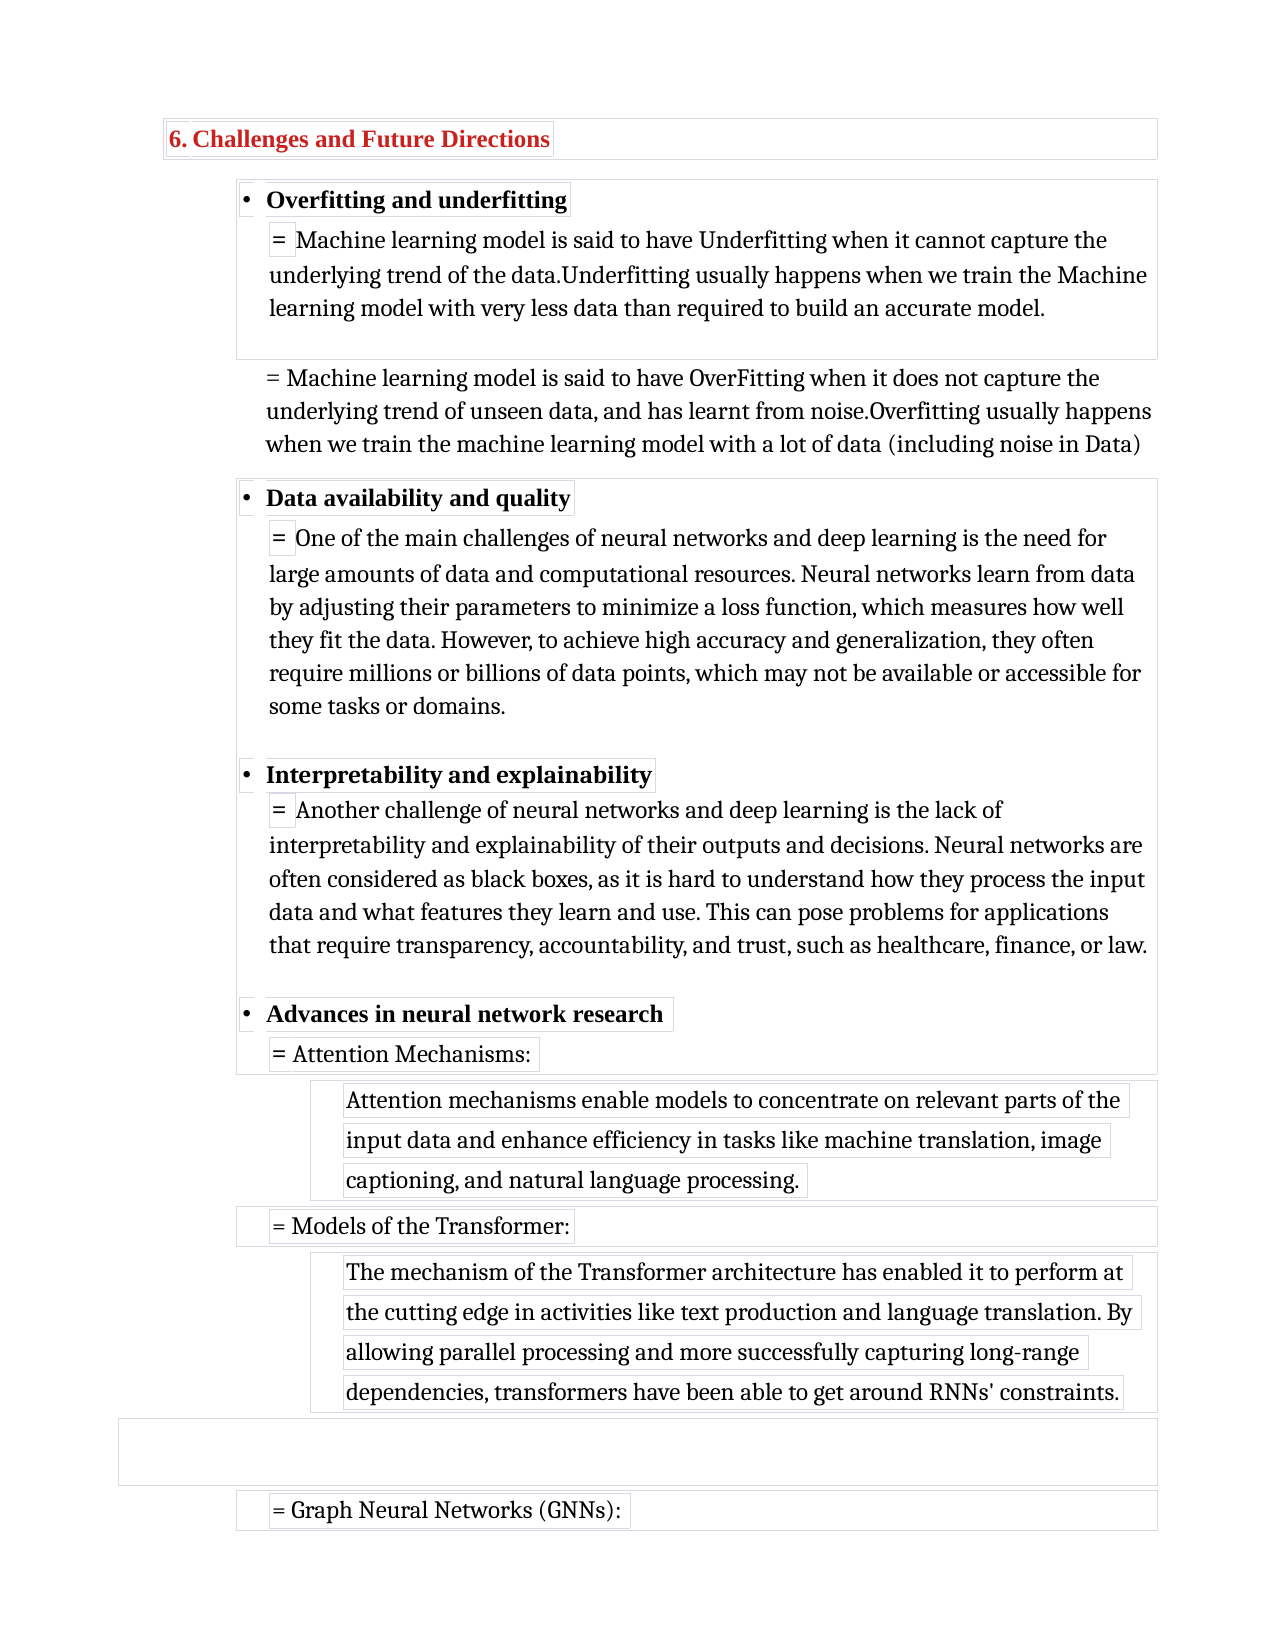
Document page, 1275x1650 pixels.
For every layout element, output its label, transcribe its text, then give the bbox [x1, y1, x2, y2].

text = Machine learning model is said to have OverFitting when it does not capture the underlying trend of unseen data, and has learnt from noise.Overfitting usually happens when we train the machine learning model with a lot of data (including noise in Data) [118, 363, 1157, 458]
list Challenges and Future Directions [164, 119, 1157, 159]
list The mechanism of the Transformer architecture has enabled it to perform at the cutting edge in activities like text production and language translation. By allowing parallel processing and more successfully capturing long-range dependencies, transformers have been able to get around RNNs' constraints. [311, 1253, 1157, 1412]
list Overfitting and underfitting [237, 180, 1157, 217]
list Attention mechanisms enable models to concentrate on relevant parts of the input data and enhance efficiency in tasks like machine translation, image captioning, and natural language processing. [311, 1081, 1157, 1200]
list = Attention Mechanisms: [237, 1033, 1157, 1074]
list = One of the main challenges of neural networks and deep learning is the need for large amounts of data and computational resources. Neural networks learn from data by adjusting their parameters to minimize a loss function, which measures how well they fit the data. However, to achieve high accuracy and generalization, they often require millions or billions of data points, which may not be available or accessible for some tasks or domains. [237, 517, 1157, 720]
list Data availability and quality [237, 479, 1157, 515]
subtitle Interpretability and explainability [237, 754, 1157, 789]
list Advances in neural network research [237, 993, 1157, 1031]
list = Another challenge of neural networks and deep learning is the lack of interpretability and explainability of their outputs and decisions. Neural networks are often considered as black boxes, as it is hard to understand how they process the input data and what features they learn and use. This can pose problems for applications that require transparency, accountability, and trust, such as healthcare, finance, or law. [237, 789, 1157, 959]
list = Machine learning model is said to have Underfitting when it cannot capture the underlying trend of the data.Underfitting usually happens when we train the Machine learning model with very less data than required to build an accurate model. [237, 219, 1157, 323]
list = Models of the Transformer: [237, 1207, 1157, 1246]
list = Graph Neural Networks (GNNs): [237, 1491, 1157, 1530]
